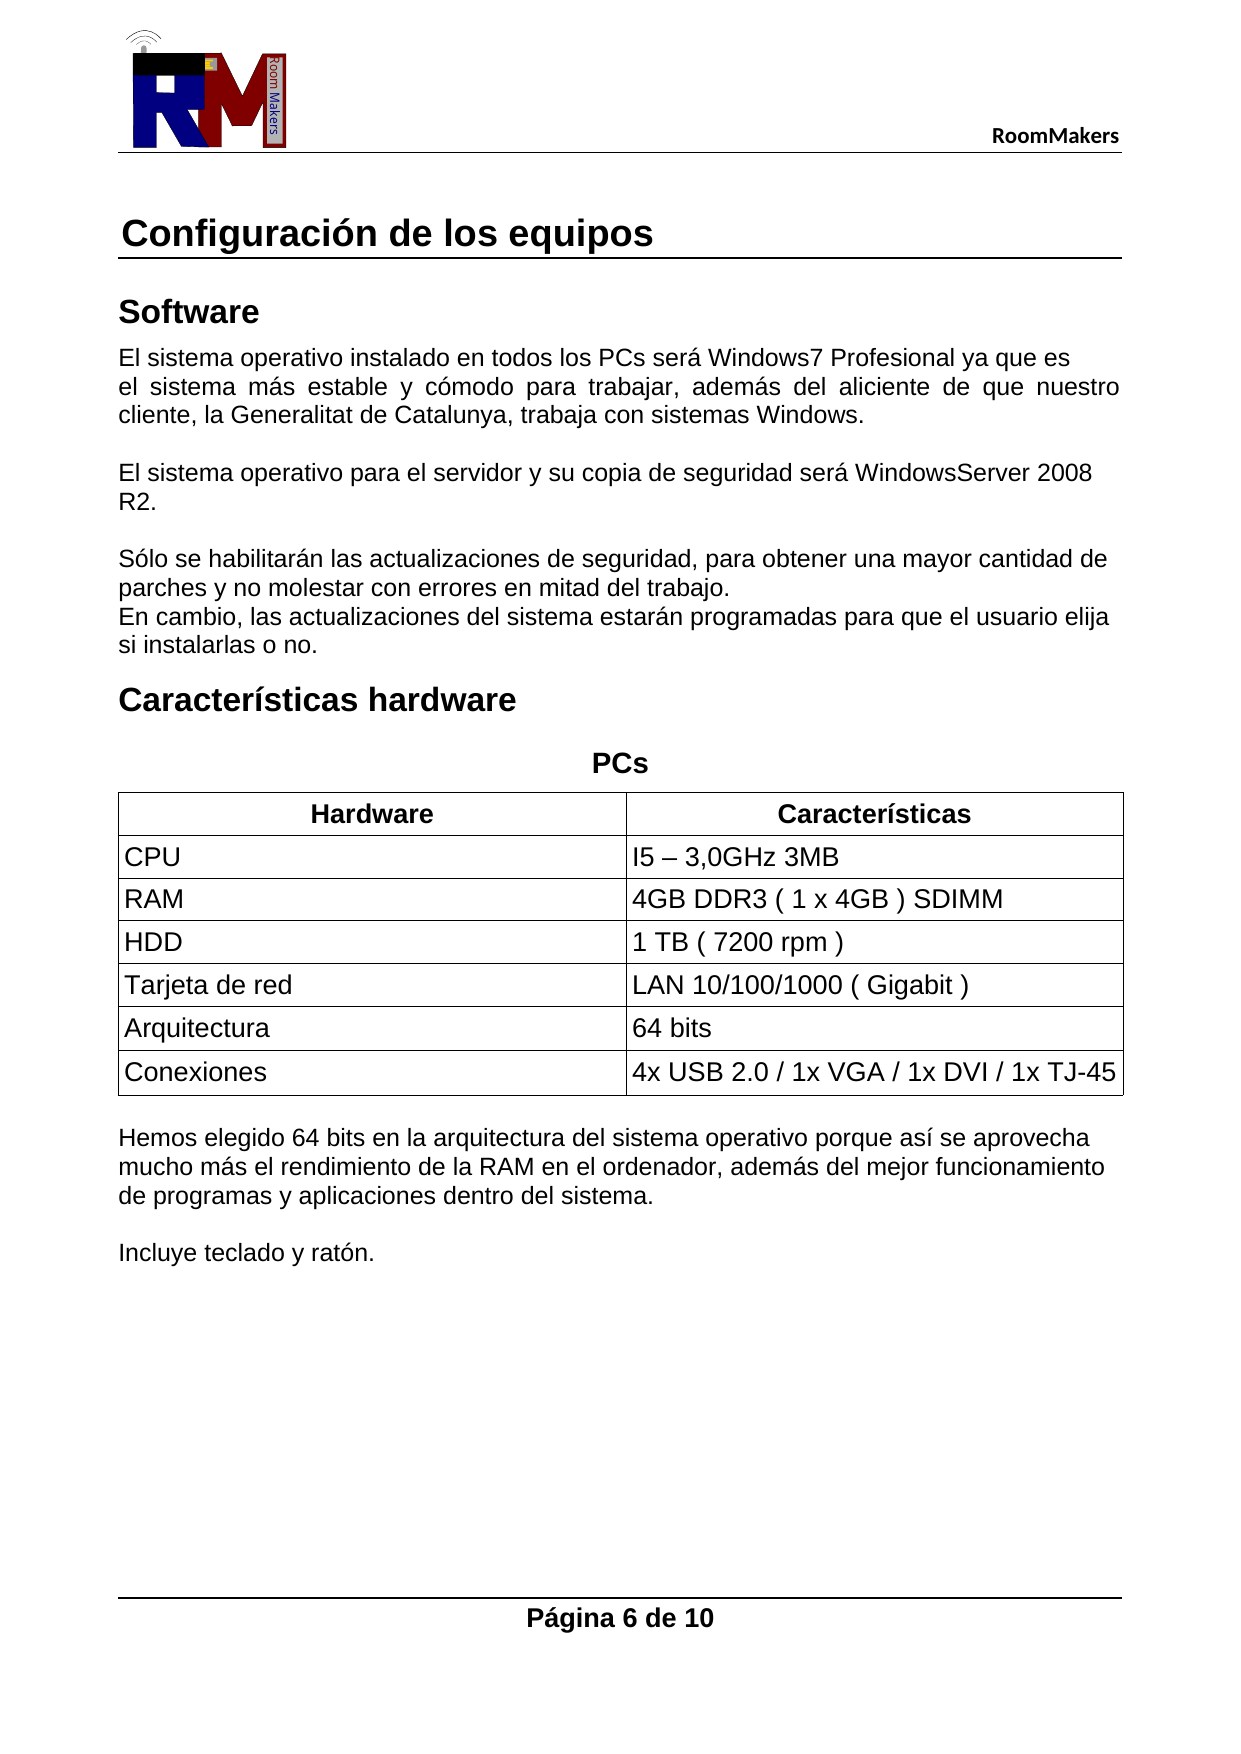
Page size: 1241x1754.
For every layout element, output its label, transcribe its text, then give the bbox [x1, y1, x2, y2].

table_cell Tarjeta de red [119, 964, 626, 1006]
text Incluye teclado y ratón. [118, 1238, 1122, 1267]
text Sólo se habilitarán las actualizaciones de seguridad, para obtener una mayor cantidad de parches y no molestar con errores en mitad del trabajo. [118, 544, 1122, 602]
subtitle Características hardware [118, 680, 1122, 719]
table_cell CPU [119, 836, 626, 878]
table_cell HDD [119, 921, 626, 963]
text Hemos elegido 64 bits en la arquitectura del sistema operativo porque así se aprovecha mucho más el rendimiento de la RAM en el ordenador, además del mejor funcionamiento de programas y aplicaciones dentro del sistema. [118, 1123, 1122, 1210]
text el sistema más estable y cómodo para trabajar, además del aliciente de que nuestro cliente, la Generalitat de Catalunya, trabaja con sistemas Windows. [118, 372, 1122, 429]
table_cell Conexiones [119, 1051, 626, 1095]
text En cambio, las actualizaciones del sistema estarán programadas para que el usuario elija si instalarlas o no. [118, 602, 1122, 659]
table_cell I5 – 3,0GHz 3MB [627, 836, 1123, 878]
table_cell LAN 10/100/1000 ( Gigabit ) [627, 964, 1123, 1006]
table_cell 1 TB ( 7200 rpm ) [627, 921, 1123, 963]
table_cell 64 bits [627, 1007, 1123, 1050]
table_cell 4x USB 2.0 / 1x VGA / 1x DVI / 1x TJ-45 [627, 1051, 1123, 1095]
text El sistema operativo para el servidor y su copia de seguridad será WindowsServer 2008 R2. [118, 458, 1122, 515]
text El sistema operativo instalado en todos los PCs será Windows7 Profesional ya que es [118, 343, 1122, 372]
table_header Características [627, 793, 1123, 835]
table_cell RAM [119, 879, 626, 920]
subtitle Software [118, 292, 1122, 330]
table_cell 4GB DDR3 ( 1 x 4GB ) SDIMM [627, 879, 1123, 920]
subtitle Configuración de los equipos [118, 208, 1122, 257]
table_header Hardware [119, 793, 626, 835]
table_cell Arquitectura [119, 1007, 626, 1050]
subtitle PCs [118, 746, 1122, 779]
